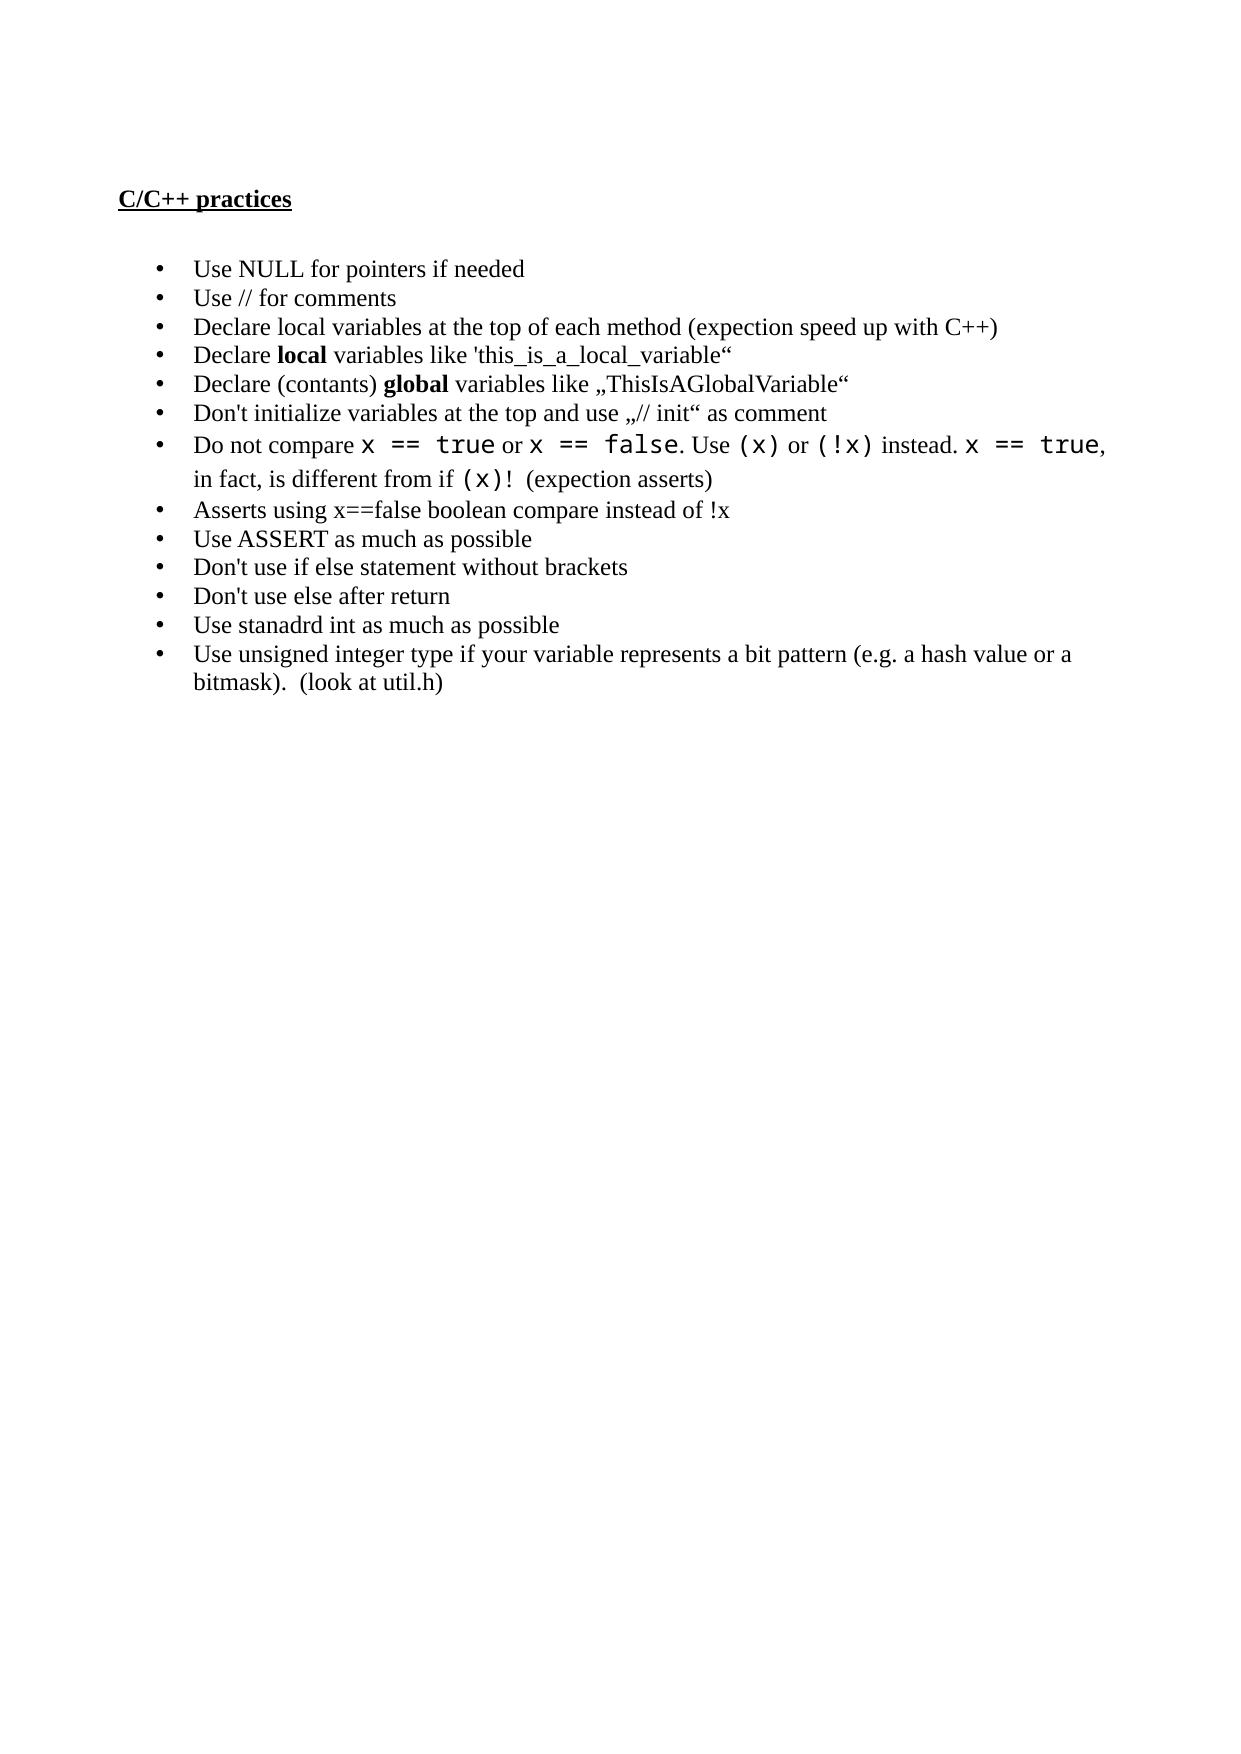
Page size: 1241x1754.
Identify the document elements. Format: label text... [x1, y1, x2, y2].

list Don't use if else statement without brackets [156, 552, 1122, 581]
list Asserts using x==false boolean compare instead of !x [156, 495, 1122, 524]
list Use unsigned integer type if your variable represents a bit pattern (e.g. a hash value or a bitmask). (look at util.h) [156, 639, 1122, 696]
list Use // for comments [156, 283, 1122, 312]
list Declare local variables like 'this_is_a_local_variable“ [156, 341, 1122, 369]
list Use ASSERT as much as possible [156, 524, 1122, 552]
list Use stanadrd int as much as possible [156, 610, 1122, 639]
list Declare (contants) global variables like „ThisIsAGlobalVariable“ [156, 369, 1122, 398]
list Do not compare x == true or x == false. Use (x) or (!x) instead. x == true, in fact, is different from if (x)! (expection asserts) [156, 427, 1122, 495]
list Use NULL for pointers if needed [156, 254, 1122, 283]
list Declare local variables at the top of each method (expection speed up with C++) [156, 312, 1122, 341]
subtitle C/C++ practices [118, 184, 1122, 213]
list Don't initialize variables at the top and use „// init“ as comment [156, 398, 1122, 427]
list Don't use else after return [156, 581, 1122, 610]
